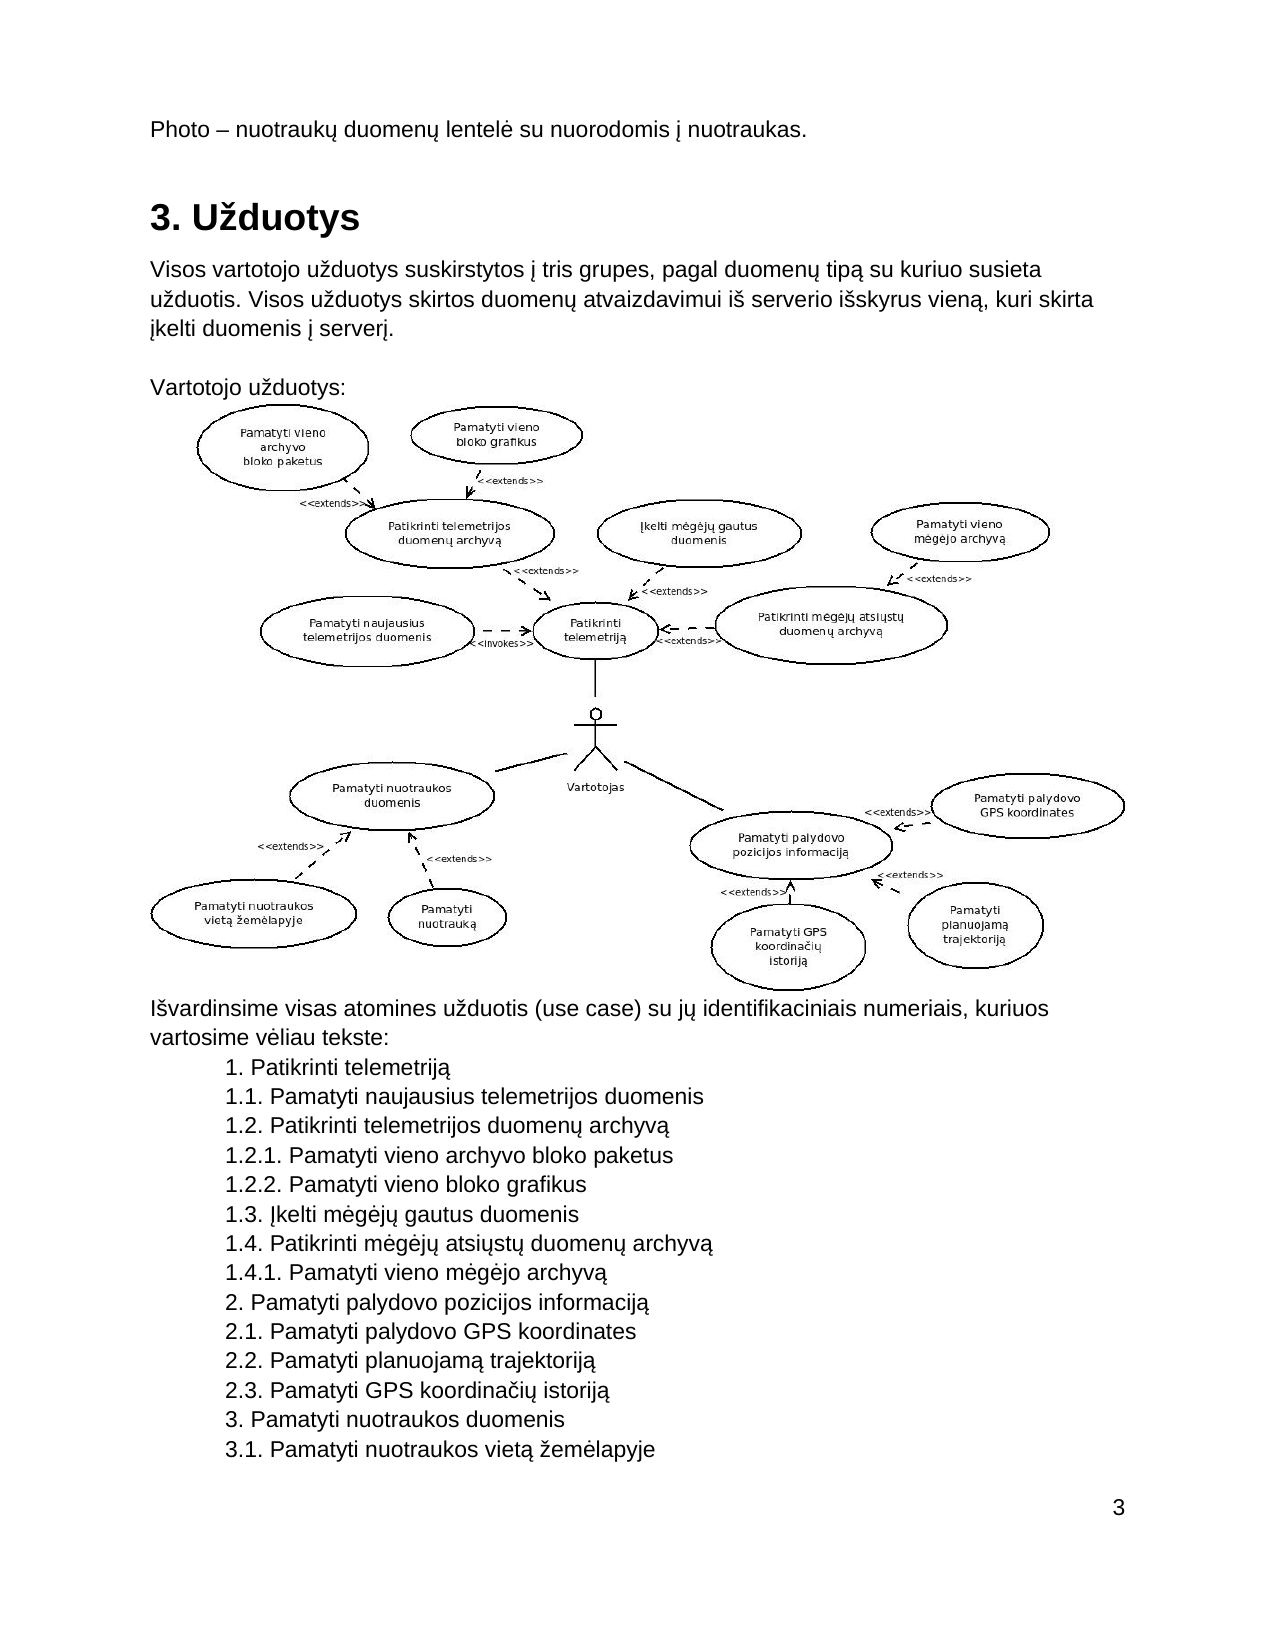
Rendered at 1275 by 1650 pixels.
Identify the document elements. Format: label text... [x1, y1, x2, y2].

text 1.2.2. Pamatyti vieno bloko grafikus [150, 1172, 1125, 1197]
text 2. Pamatyti palydovo pozicijos informaciją [150, 1289, 1125, 1315]
text Visos vartotojo užduotys suskirstytos į tris grupes, pagal duomenų tipą su kuriuo susieta užduotis. Visos užduotys skirtos duomenų atvaizdavimui iš serverio išskyrus vieną, kuri skirta įkelti duomenis į serverį. [150, 257, 1125, 342]
text Vartotojo užduotys: [150, 375, 1125, 400]
text 3.1. Pamatyti nuotraukos vietą žemėlapyje [150, 1436, 1125, 1462]
text 1.4. Patikrinti mėgėjų atsiųstų duomenų archyvą [150, 1231, 1125, 1256]
text 2.3. Pamatyti GPS koordinačių istoriją [150, 1377, 1125, 1403]
text 1.4.1. Pamatyti vieno mėgėjo archyvą [150, 1260, 1125, 1286]
text 2.2. Pamatyti planuojamą trajektoriją [150, 1348, 1125, 1374]
text 1. Patikrinti telemetriją [150, 1054, 1125, 1080]
text 2.1. Pamatyti palydovo GPS koordinates [150, 1319, 1125, 1344]
text 1.2.1. Pamatyti vieno archyvo bloko paketus [150, 1142, 1125, 1168]
text 1.2. Patikrinti telemetrijos duomenų archyvą [150, 1113, 1125, 1139]
text 1.1. Pamatyti naujausius telemetrijos duomenis [150, 1084, 1125, 1109]
text Photo – nuotraukų duomenų lentelė su nuorodomis į nuotraukas. [150, 117, 1125, 143]
picture [150, 404, 1125, 992]
text Išvardinsime visas atomines užduotis (use case) su jų identifikaciniais numeriais, kuriuos vartosime vėliau tekste: [150, 992, 1125, 1051]
text 3. Pamatyti nuotraukos duomenis [150, 1407, 1125, 1432]
text 1.3. Įkelti mėgėjų gautus duomenis [150, 1201, 1125, 1227]
subtitle 3. Užduotys [150, 197, 1125, 238]
